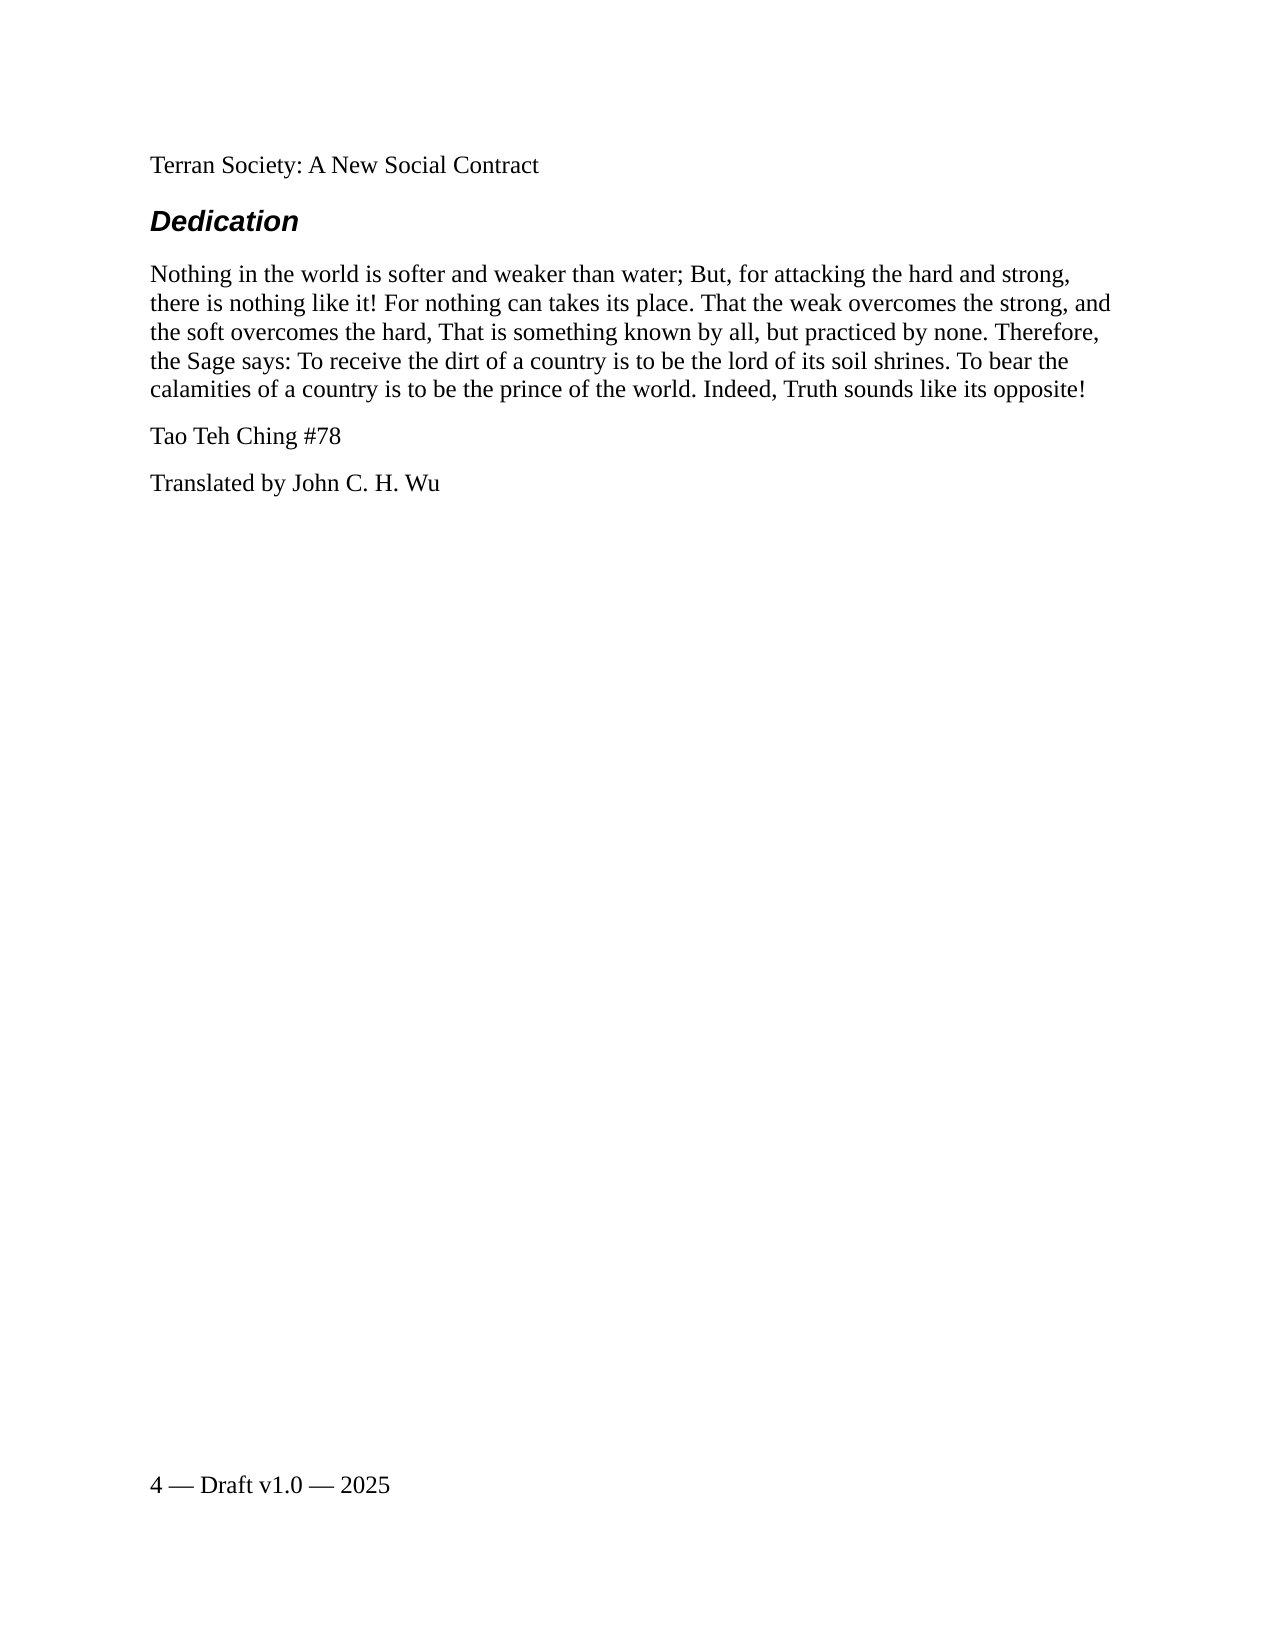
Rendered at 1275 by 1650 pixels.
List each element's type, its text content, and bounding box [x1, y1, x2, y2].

text Tao Teh Ching #78 [150, 421, 1125, 450]
subtitle Dedication [150, 204, 1125, 238]
text Translated by John C. H. Wu [150, 468, 1125, 497]
text Nothing in the world is softer and weaker than water; But, for attacking the hard and strong, there is nothing like it! For nothing can takes its place. That the weak overcomes the strong, and the soft overcomes the hard, That is something known by all, but practiced by none. Therefore, the Sage says: To receive the dirt of a country is to be the lord of its soil shrines. To bear the calamities of a country is to be the prince of the world. Indeed, Truth sounds like its opposite! [150, 259, 1125, 403]
